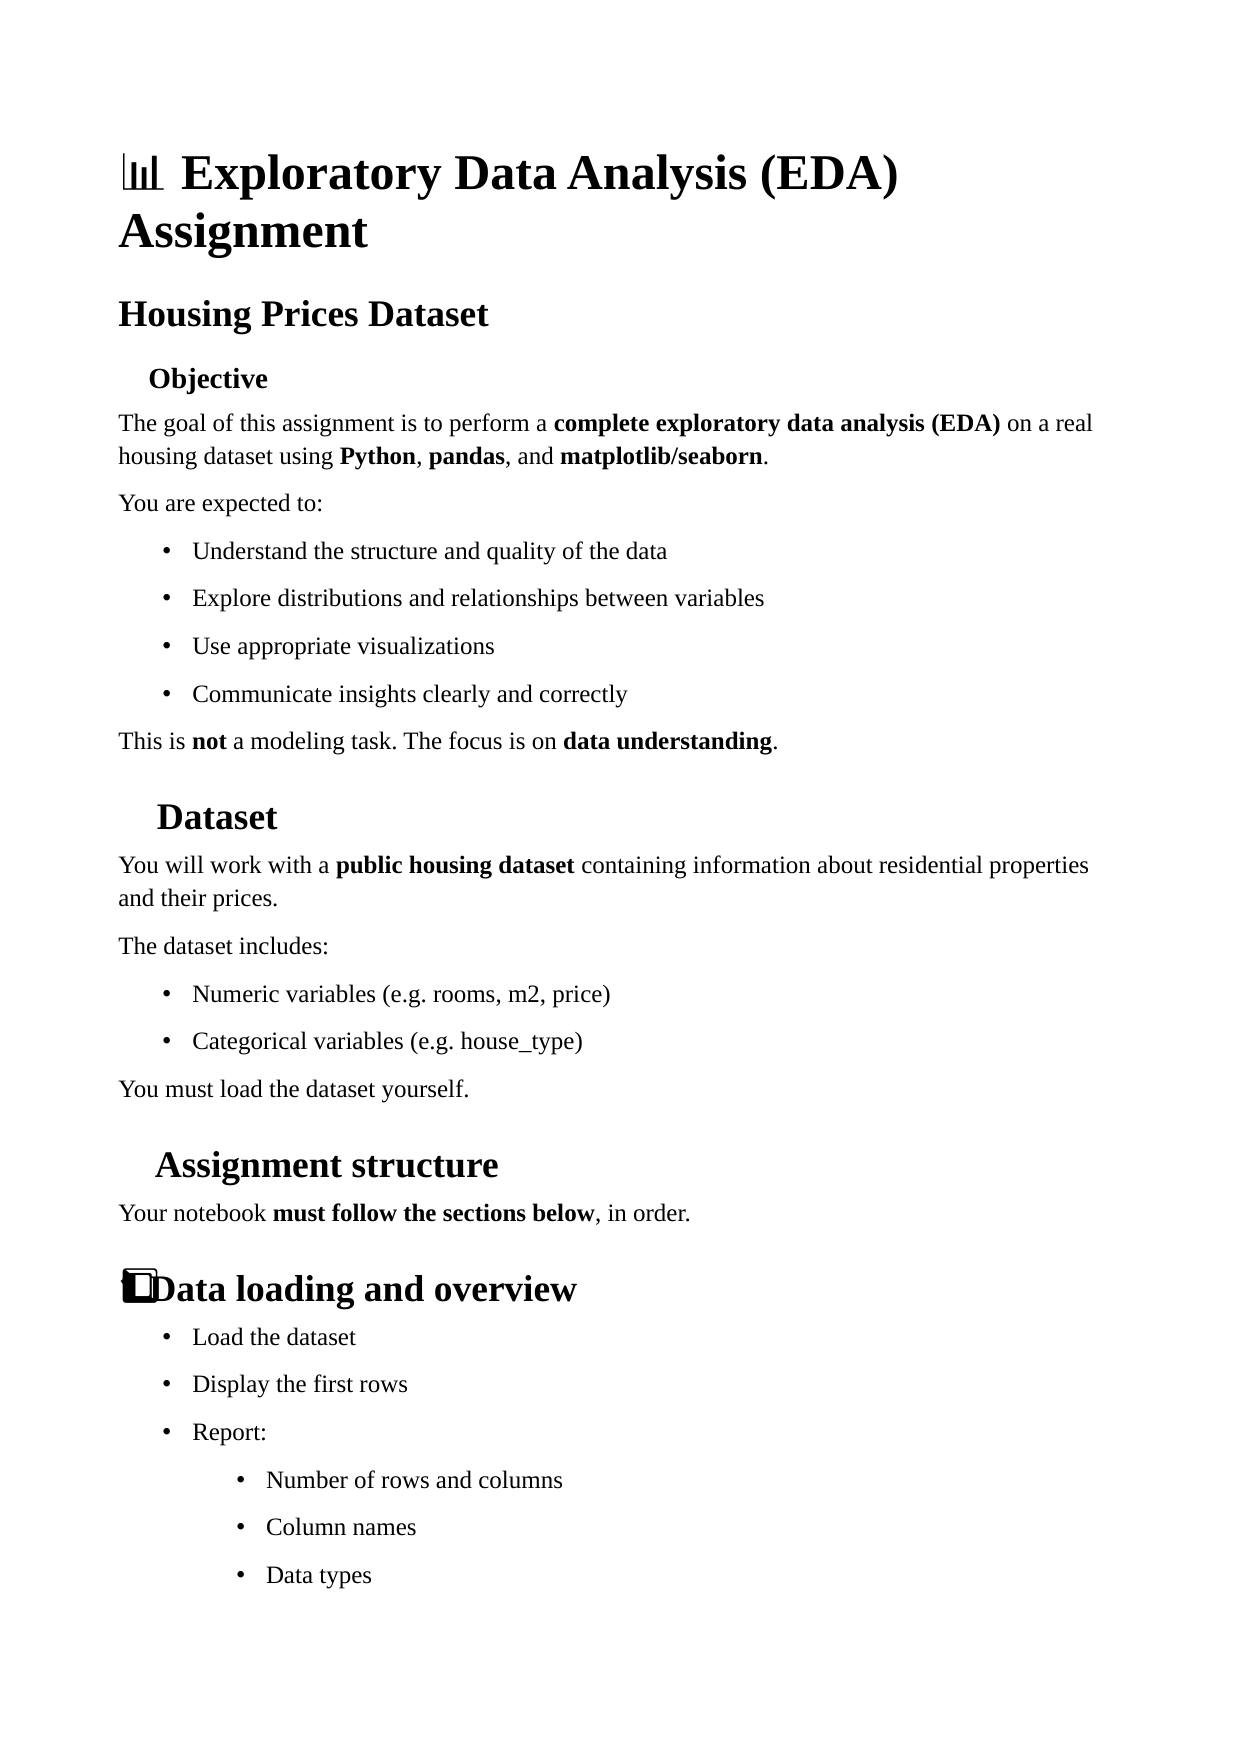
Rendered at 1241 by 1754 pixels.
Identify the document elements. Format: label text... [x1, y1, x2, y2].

list Numeric variables (e.g. rooms, m2, price) [162, 979, 1122, 1007]
list Understand the structure and quality of the data [162, 536, 1122, 565]
subtitle 📝 Assignment structure [118, 1142, 1122, 1185]
list Number of rows and columns [236, 1465, 1122, 1493]
list Load the dataset [162, 1322, 1122, 1351]
subtitle 🎯 Objective [118, 362, 1122, 395]
text You must load the dataset yourself. [118, 1074, 1122, 1103]
subtitle 📊 Exploratory Data Analysis (EDA) Assignment [118, 143, 1122, 258]
list Data types [236, 1560, 1122, 1589]
text Your notebook must follow the sections below, in order. [118, 1198, 1122, 1227]
text The dataset includes: [118, 931, 1122, 960]
text The goal of this assignment is to perform a complete exploratory data analysis (EDA) on a real housing dataset using Python, pandas, and matplotlib/seaborn. [118, 408, 1122, 469]
text You are expected to: [118, 488, 1122, 517]
list Report: [162, 1417, 1122, 1446]
list Explore distributions and relationships between variables [162, 583, 1122, 612]
subtitle 📁 Dataset [118, 795, 1122, 838]
list Communicate insights clearly and correctly [162, 679, 1122, 707]
list Use appropriate visualizations [162, 631, 1122, 660]
list Categorical variables (e.g. house_type) [162, 1026, 1122, 1055]
text You will work with a public housing dataset containing information about residential properties and their prices. [118, 850, 1122, 912]
list Display the first rows [162, 1369, 1122, 1398]
subtitle Housing Prices Dataset [118, 291, 1122, 334]
subtitle 1️⃣ Data loading and overview [118, 1266, 1122, 1309]
list Column names [236, 1512, 1122, 1541]
text This is not a modeling task. The focus is on data understanding. [118, 726, 1122, 755]
